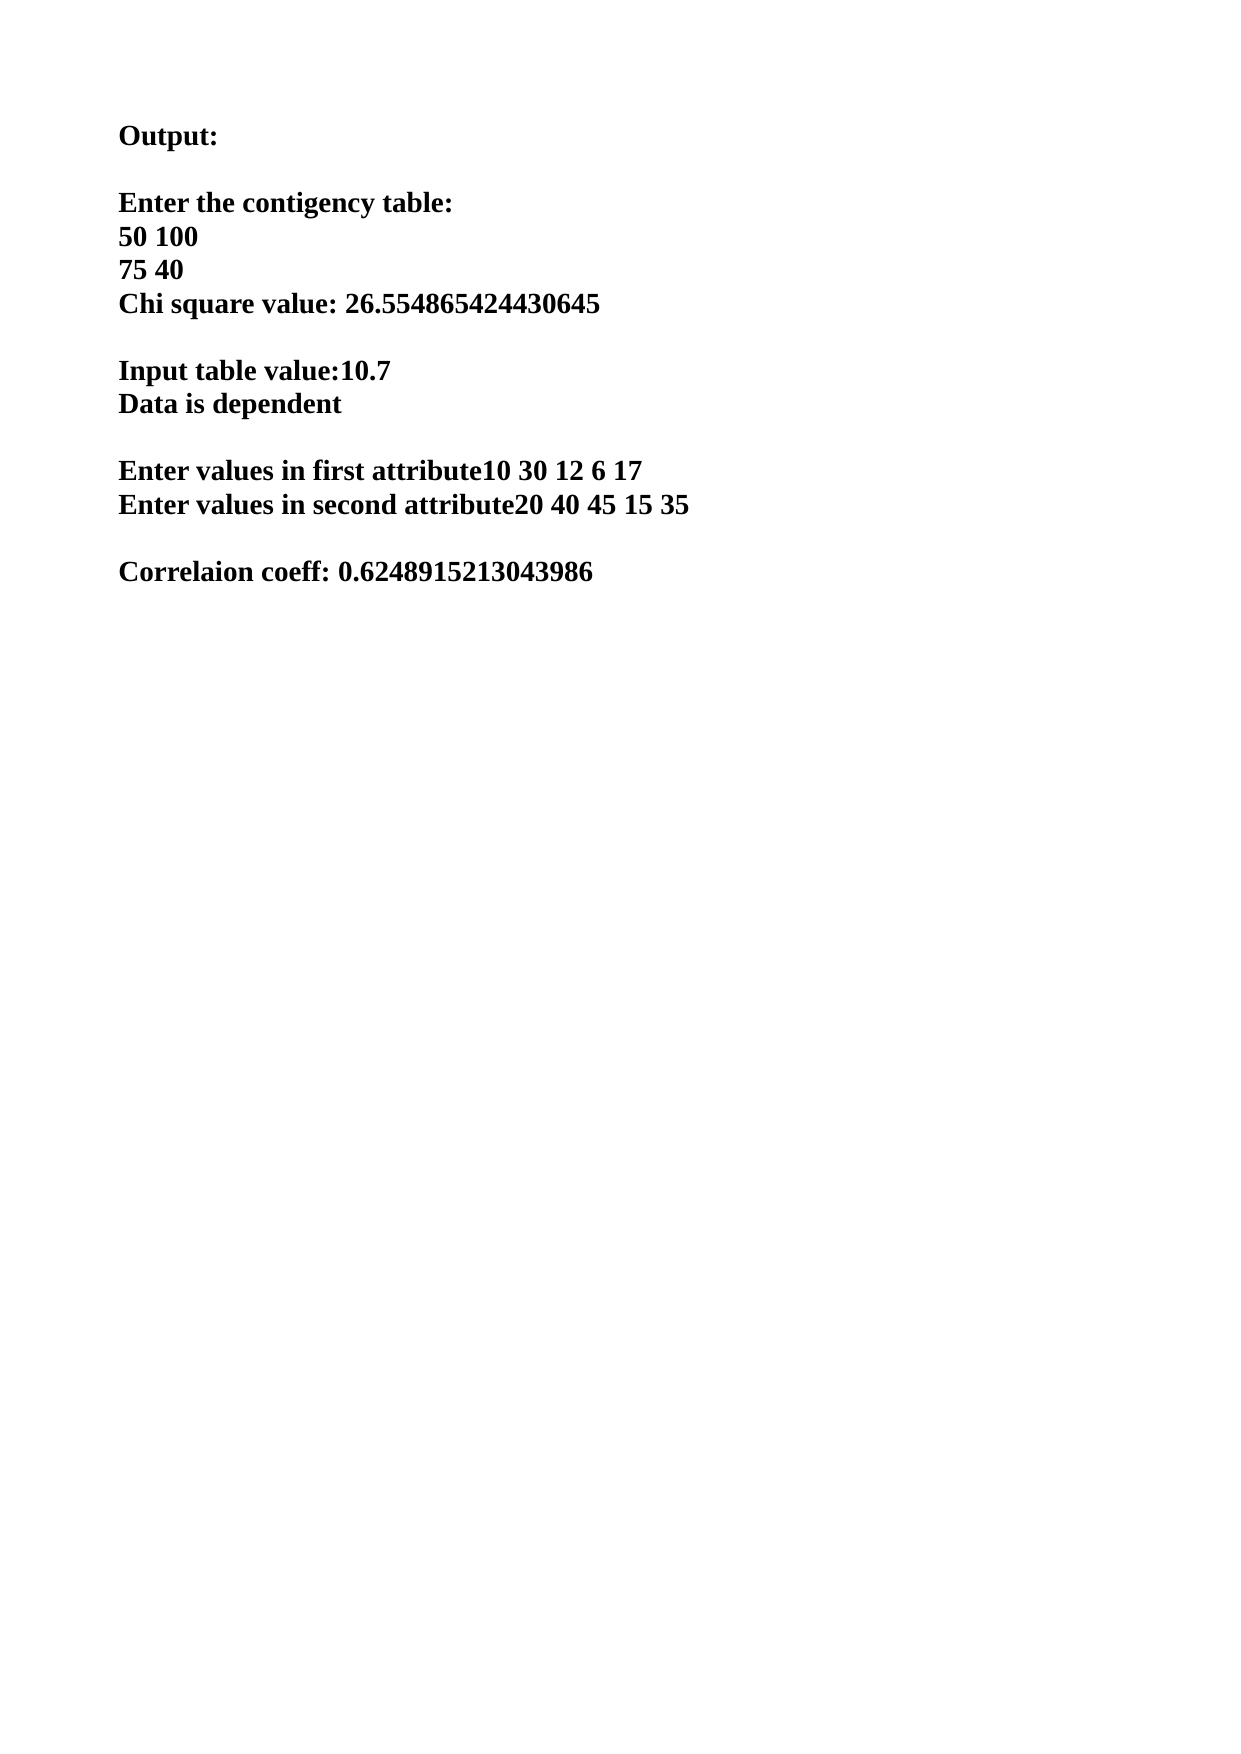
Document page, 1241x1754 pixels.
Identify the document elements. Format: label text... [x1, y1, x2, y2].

text Enter values in first attribute10 30 12 6 17 [118, 453, 1122, 487]
text Chi square value: 26.554865424430645 [118, 286, 1122, 319]
text Enter the contigency table: [118, 185, 1122, 219]
text Data is dependent [118, 386, 1122, 420]
text 75 40 [118, 252, 1122, 286]
text Correlaion coeff: 0.6248915213043986 [118, 554, 1122, 588]
text 50 100 [118, 219, 1122, 252]
text Output: [118, 118, 1122, 152]
text Input table value:10.7 [118, 353, 1122, 386]
text Enter values in second attribute20 40 45 15 35 [118, 487, 1122, 521]
